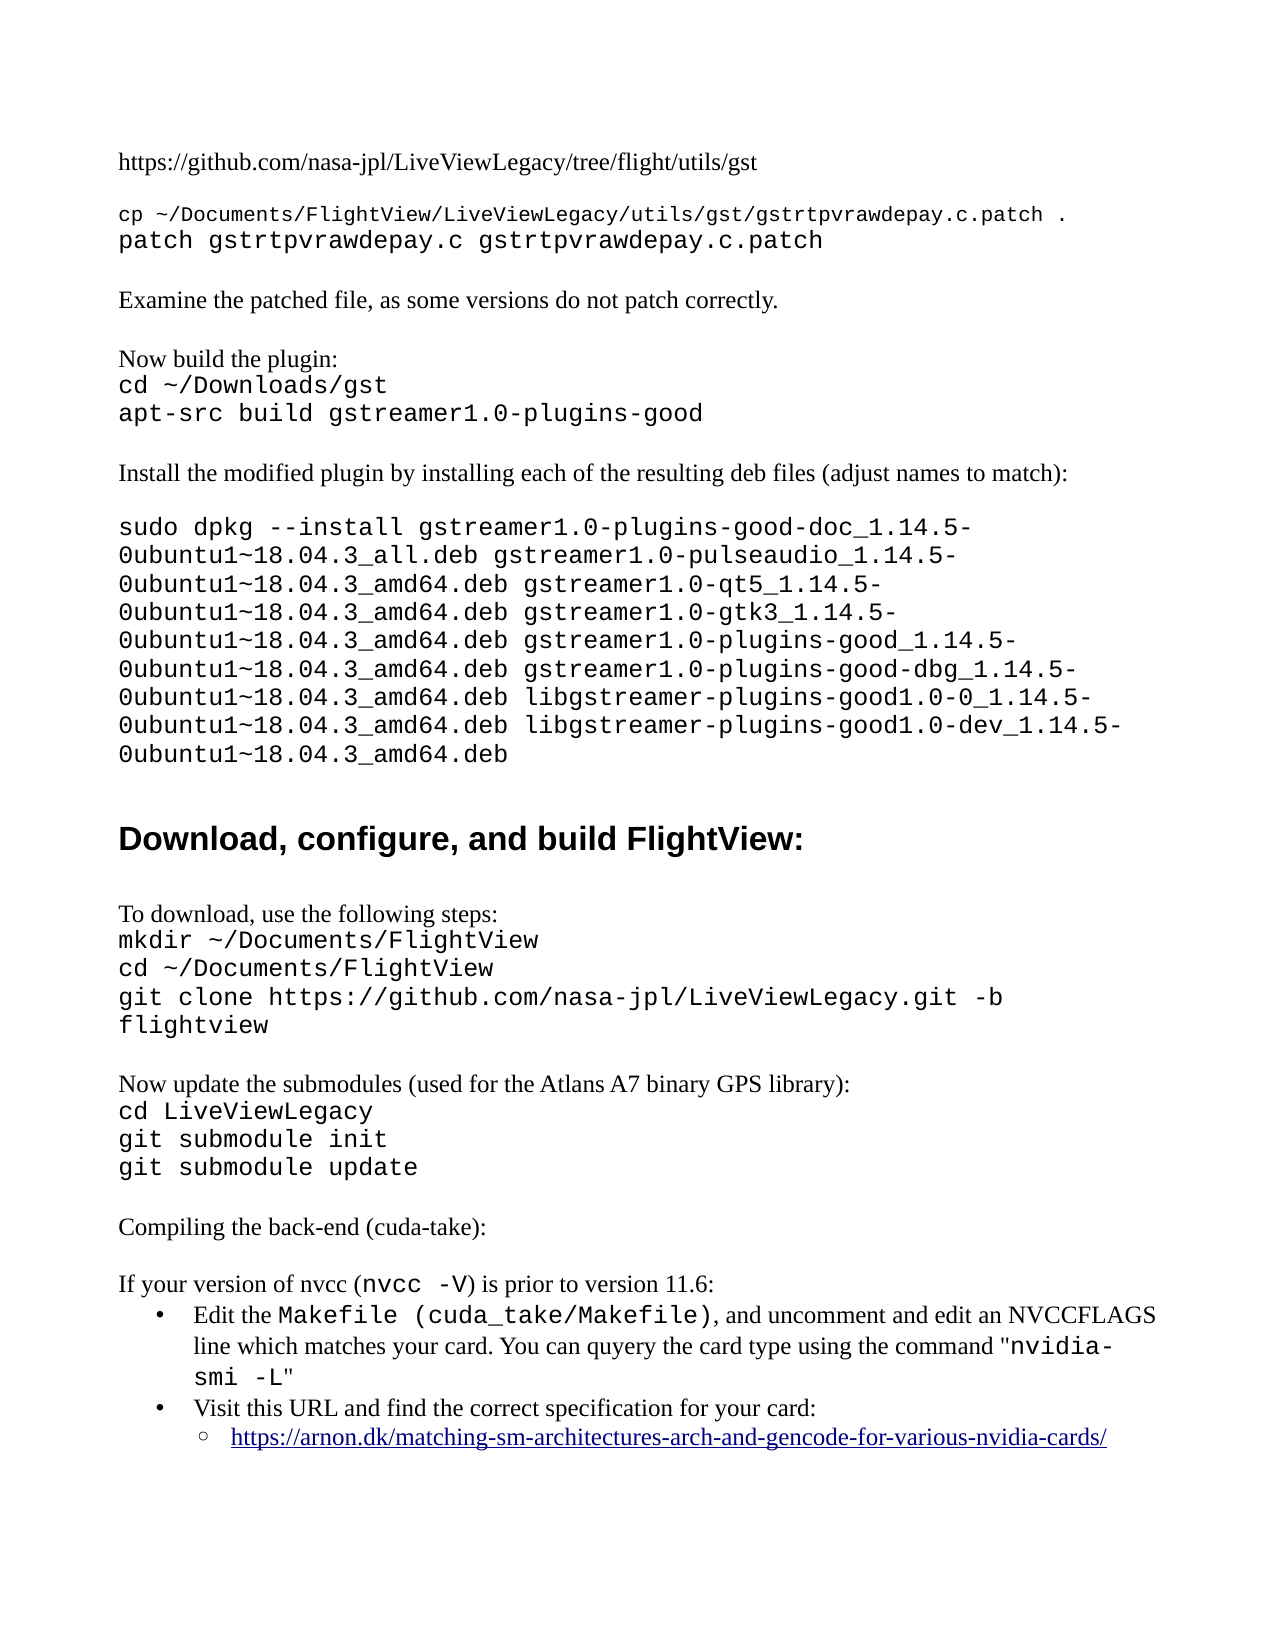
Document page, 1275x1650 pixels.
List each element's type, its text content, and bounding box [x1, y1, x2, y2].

list Edit the Makefile (cuda_take/Makefile), and uncomment and edit an NVCCFLAGS line which matches your card. You can quyery the card type using the command "nvidia-smi -L" [156, 1300, 1157, 1393]
text Now update the submodules (used for the Atlans A7 binary GPS library): [118, 1069, 1157, 1098]
text sudo dpkg --install gstreamer1.0-plugins-good-doc_1.14.5-0ubuntu1~18.04.3_all.deb gstreamer1.0-pulseaudio_1.14.5-0ubuntu1~18.04.3_amd64.deb gstreamer1.0-qt5_1.14.5-0ubuntu1~18.04.3_amd64.deb gstreamer1.0-gtk3_1.14.5-0ubuntu1~18.04.3_amd64.deb gstreamer1.0-plugins-good_1.14.5-0ubuntu1~18.04.3_amd64.deb gstreamer1.0-plugins-good-dbg_1.14.5-0ubuntu1~18.04.3_amd64.deb libgstreamer-plugins-good1.0-0_1.14.5-0ubuntu1~18.04.3_amd64.deb libgstreamer-plugins-good1.0-dev_1.14.5-0ubuntu1~18.04.3_amd64.deb [118, 515, 1157, 770]
text To download, use the following steps: [118, 899, 1157, 927]
text cd ~/Downloads/gst [118, 373, 1157, 401]
text Compiling the back-end (cuda-take): [118, 1212, 1157, 1241]
text git clone https://github.com/nasa-jpl/LiveViewLegacy.git -b flightview [118, 984, 1157, 1041]
text https://github.com/nasa-jpl/LiveViewLegacy/tree/flight/utils/gst [118, 147, 1157, 176]
text Install the modified plugin by installing each of the resulting deb files (adjust names to match): [118, 458, 1157, 486]
text patch gstrtpvrawdepay.c gstrtpvrawdepay.c.patch [118, 228, 1157, 256]
subtitle Download, configure, and build FlightView: [118, 819, 1157, 857]
text If your version of nvcc (nvcc -V) is prior to version 11.6: [118, 1269, 1157, 1300]
list Visit this URL and find the correct specification for your card: [156, 1393, 1157, 1422]
list https://arnon.dk/matching-sm-architectures-arch-and-gencode-for-various-nvidia-cards/ [193, 1422, 1157, 1450]
text cd ~/Documents/FlightView [118, 956, 1157, 984]
text git submodule init [118, 1127, 1157, 1155]
text cd LiveViewLegacy [118, 1098, 1157, 1127]
text mkdir ~/Documents/FlightView [118, 927, 1157, 956]
text Now build the plugin: [118, 344, 1157, 373]
text apt-src build gstreamer1.0-plugins-good [118, 401, 1157, 429]
text git submodule update [118, 1155, 1157, 1183]
text cp ~/Documents/FlightView/LiveViewLegacy/utils/gst/gstrtpvrawdepay.c.patch . [118, 204, 1157, 228]
text Examine the patched file, as some versions do not patch correctly. [118, 285, 1157, 316]
